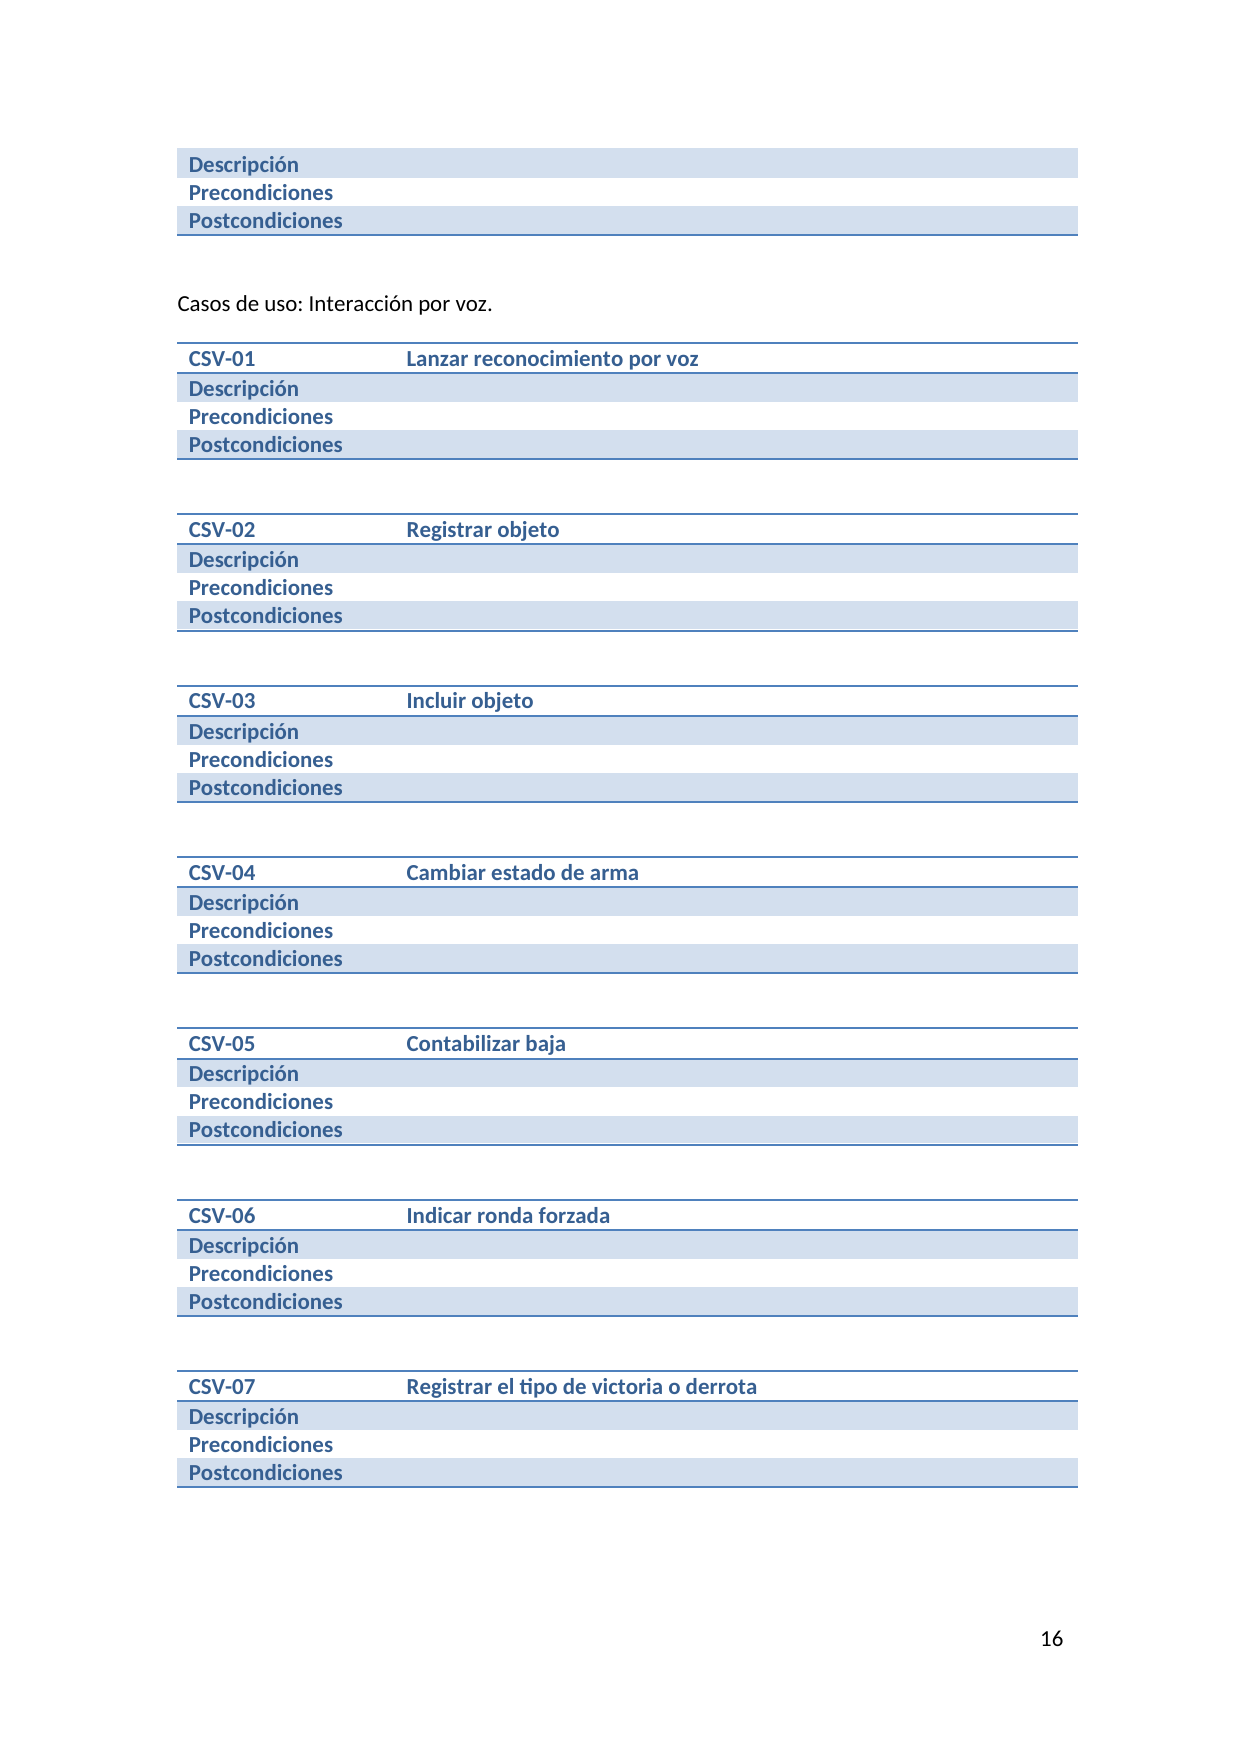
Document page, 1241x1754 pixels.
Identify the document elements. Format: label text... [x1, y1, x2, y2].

table_header CSV-03 [177, 687, 395, 715]
table_header Cambiar estado de arma [395, 858, 1078, 886]
table_cell [395, 1402, 1078, 1430]
table_cell [395, 1259, 1078, 1287]
table_cell Descripción [177, 148, 395, 178]
table_cell [395, 1116, 1078, 1143]
table_header Lanzar reconocimiento por voz [395, 344, 1078, 372]
table_header Indicar ronda forzada [395, 1201, 1078, 1229]
table_cell [395, 601, 1078, 629]
table_header Contabilizar baja [395, 1029, 1078, 1057]
table_cell [395, 717, 1078, 745]
table_cell [395, 148, 1078, 178]
table_cell [395, 745, 1078, 773]
table_cell Postcondiciones [177, 601, 395, 629]
table_header CSV-06 [177, 1201, 395, 1229]
table_cell [395, 178, 1078, 206]
table_header Registrar objeto [395, 515, 1078, 543]
table_cell Precondiciones [177, 402, 395, 430]
table_cell Precondiciones [177, 745, 395, 773]
text Casos de uso: Interacción por voz. [177, 289, 1063, 317]
table_cell Postcondiciones [177, 206, 395, 234]
table_cell [395, 374, 1078, 402]
table_cell Descripción [177, 888, 395, 916]
table_cell [395, 574, 1078, 601]
table_cell Precondiciones [177, 1430, 395, 1458]
table_cell Descripción [177, 1402, 395, 1430]
table_cell [395, 545, 1078, 573]
table_cell Precondiciones [177, 1088, 395, 1116]
table_cell Precondiciones [177, 178, 395, 206]
table_cell Descripción [177, 545, 395, 573]
table_cell [395, 1287, 1078, 1315]
table_header Incluir objeto [395, 687, 1078, 715]
table_cell [395, 773, 1078, 801]
table_cell Postcondiciones [177, 1116, 395, 1143]
table_header CSV-04 [177, 858, 395, 886]
table_cell [395, 1430, 1078, 1458]
table_cell Descripción [177, 717, 395, 745]
table_header CSV-01 [177, 344, 395, 372]
table_header CSV-07 [177, 1372, 395, 1400]
table_cell [395, 1088, 1078, 1116]
table_cell Postcondiciones [177, 773, 395, 801]
table_cell Descripción [177, 1231, 395, 1259]
table_header Registrar el tipo de victoria o derrota [395, 1372, 1078, 1400]
table_cell [395, 206, 1078, 234]
table_cell Descripción [177, 374, 395, 402]
table_cell Precondiciones [177, 916, 395, 944]
table_cell [395, 888, 1078, 916]
table_cell [395, 916, 1078, 944]
table_cell [395, 1060, 1078, 1087]
table_cell [395, 1458, 1078, 1486]
table_cell Postcondiciones [177, 1287, 395, 1315]
table_cell [395, 1231, 1078, 1259]
table_header CSV-02 [177, 515, 395, 543]
table_cell [395, 430, 1078, 458]
table_cell Postcondiciones [177, 944, 395, 972]
table_cell [395, 944, 1078, 972]
table_cell Postcondiciones [177, 430, 395, 458]
table_cell Descripción [177, 1060, 395, 1087]
table_cell [395, 402, 1078, 430]
table_cell Precondiciones [177, 574, 395, 601]
table_header CSV-05 [177, 1029, 395, 1057]
table_cell Precondiciones [177, 1259, 395, 1287]
table_cell Postcondiciones [177, 1458, 395, 1486]
